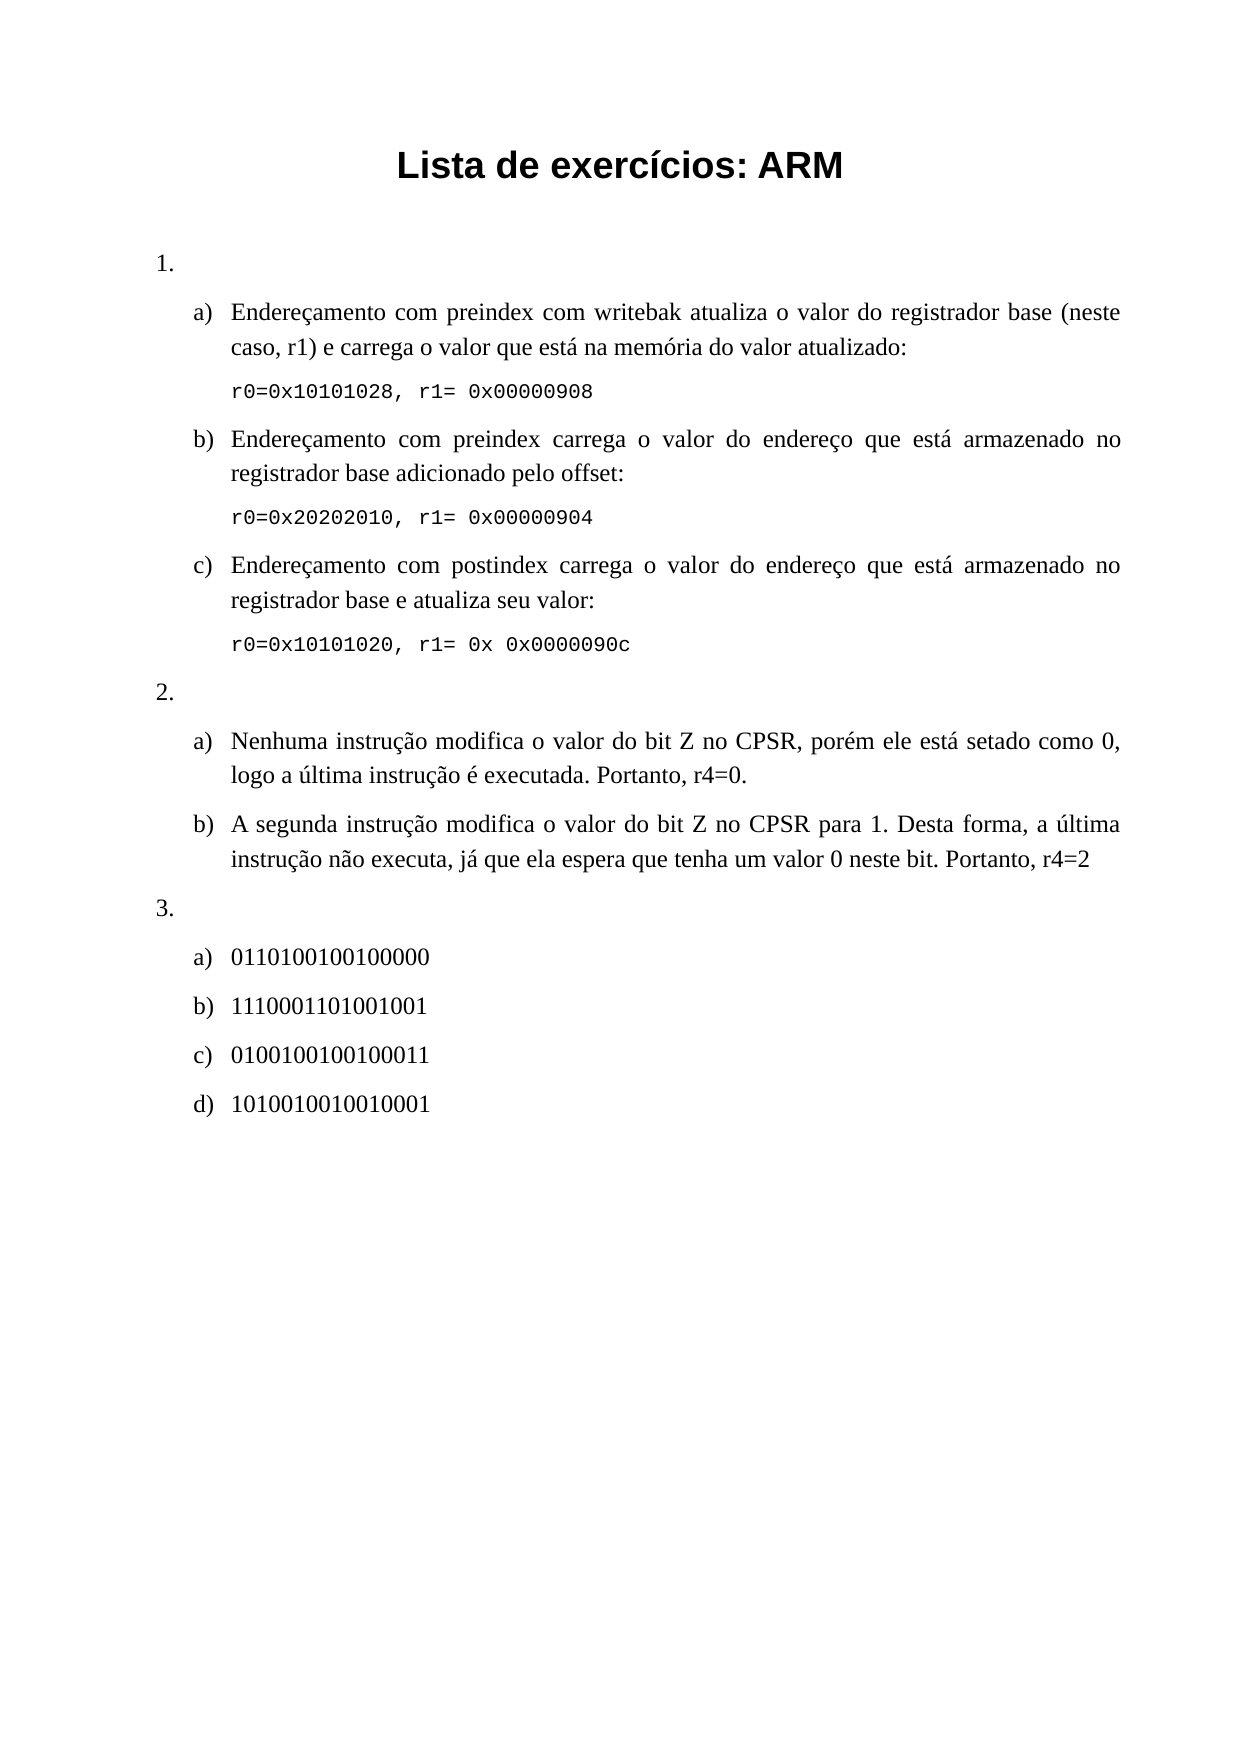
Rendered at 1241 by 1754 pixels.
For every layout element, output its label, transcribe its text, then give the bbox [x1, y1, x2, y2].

list Endereçamento com preindex com writebak atualiza o valor do registrador base (neste caso, r1) e carrega o valor que está na memória do valor atualizado: [193, 297, 1122, 361]
subtitle Lista de exercícios: ARM [118, 143, 1122, 187]
list Nenhuma instrução modifica o valor do bit Z no CPSR, porém ele está setado como 0, logo a última instrução é executada. Portanto, r4=0. [193, 726, 1122, 789]
list Endereçamento com preindex carrega o valor do endereço que está armazenado no registrador base adicionado pelo offset: [193, 424, 1122, 487]
list 1010010010010001 [193, 1089, 1122, 1118]
list 0100100100100011 [193, 1040, 1122, 1069]
list r0=0x20202010, r1= 0x00000904 [193, 507, 1122, 531]
list Endereçamento com postindex carrega o valor do endereço que está armazenado no registrador base e atualiza seu valor: [193, 550, 1122, 613]
list A segunda instrução modifica o valor do bit Z no CPSR para 1. Desta forma, a última instrução não executa, já que ela espera que tenha um valor 0 neste bit. Portanto, r4=2 [193, 809, 1122, 873]
list r0=0x10101028, r1= 0x00000908 [193, 381, 1122, 404]
list 1110001101001001 [193, 991, 1122, 1020]
list r0=0x10101020, r1= 0x 0x0000090c [193, 634, 1122, 657]
list 0110100100100000 [193, 942, 1122, 971]
